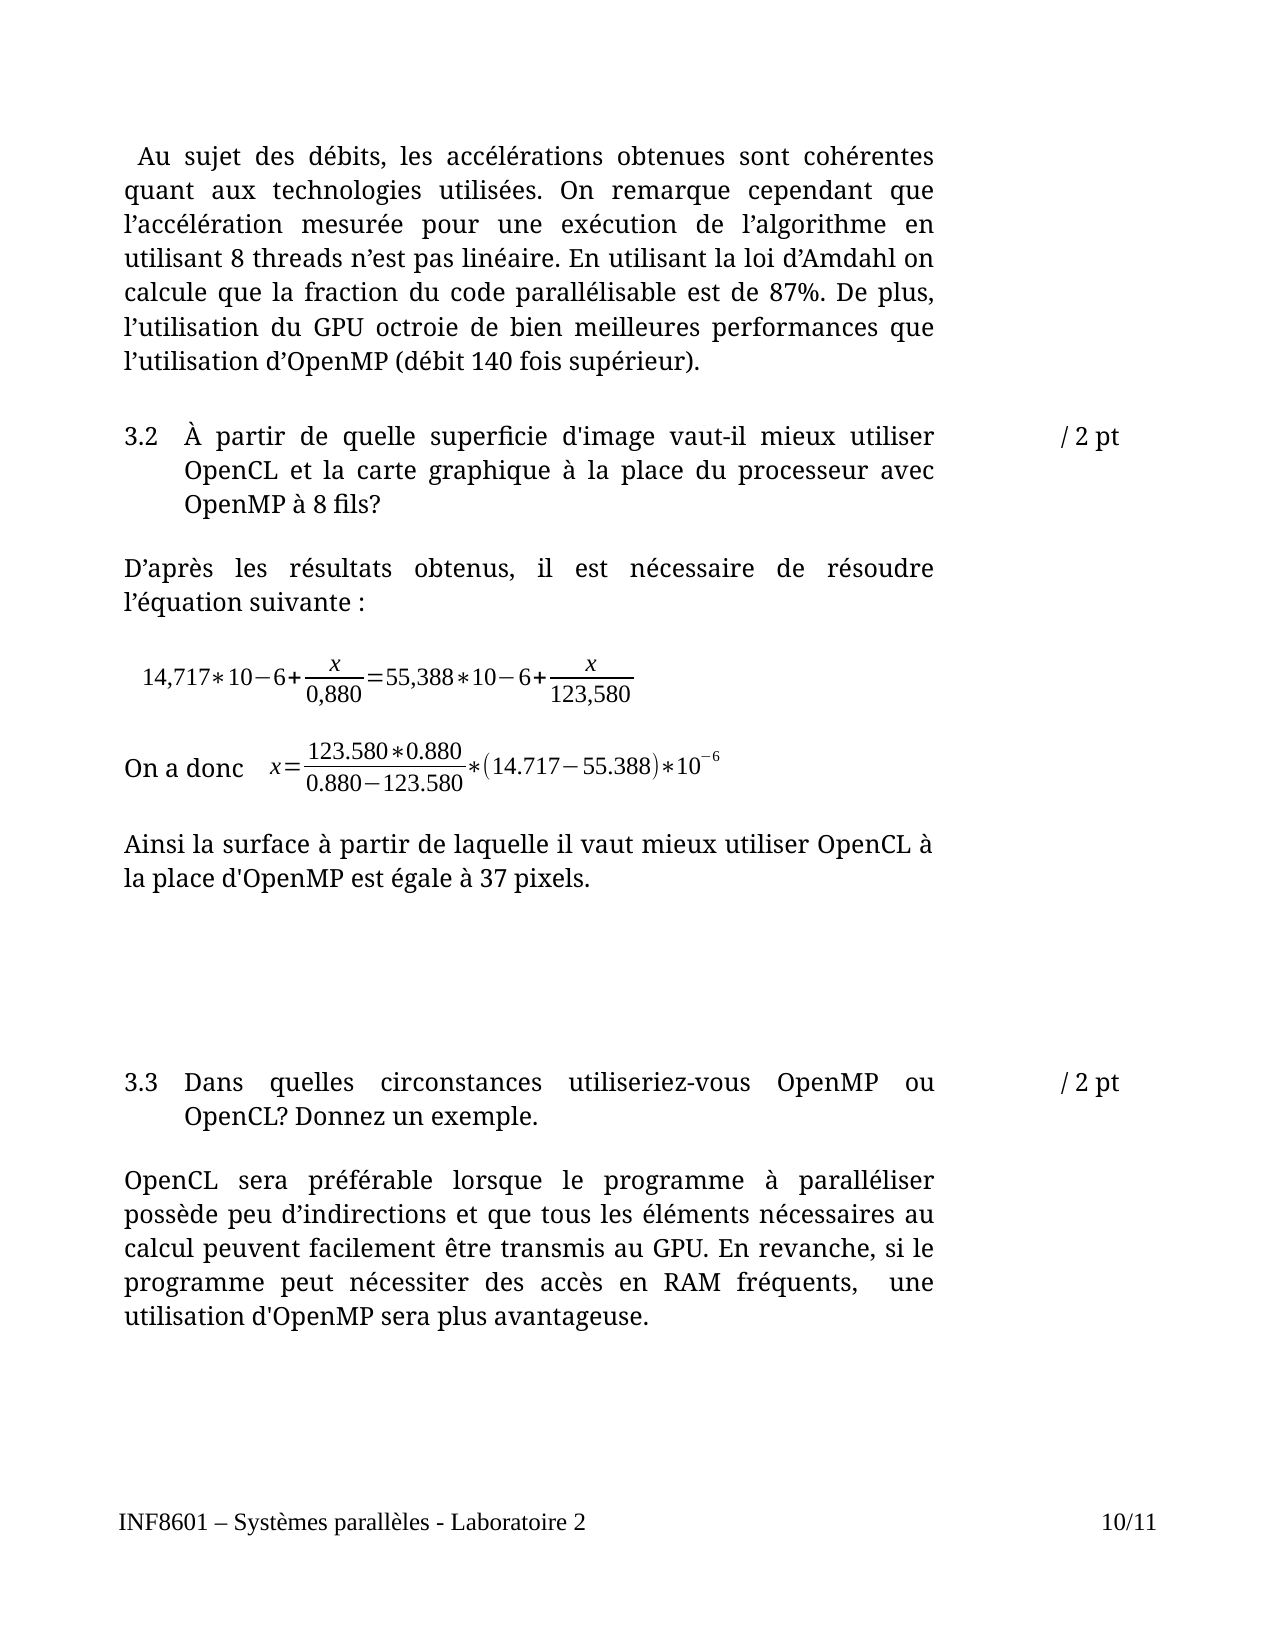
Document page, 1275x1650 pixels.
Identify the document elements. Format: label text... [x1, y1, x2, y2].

table_header [1049, 118, 1157, 398]
table_header Au sujet des débits, les accélérations obtenues sont cohérentes quant aux technologies utilisées. On remarque cependant que l’accélération mesurée pour une exécution de l’algorithme en utilisant 8 threads n’est pas linéaire. En utilisant la loi d’Amdahl on calcule que la fraction du code parallélisable est de 87%. De plus, l’utilisation du GPU octroie de bien meilleures performances que l’utilisation d’OpenMP (débit 140 fois supérieur). [118, 118, 941, 398]
table_cell / 2 pt [1049, 1044, 1157, 1354]
table_cell À partir de quelle superficie d'image vaut-il mieux utiliser OpenCL et la carte graphique à la place du processeur avec OpenMP à 8 fils? D’après les résultats obtenus, il est nécessaire de résoudre l’équation suivante : On a donc Ainsi la surface à partir de laquelle il vaut mieux utiliser OpenCL à la place d'OpenMP est égale à 37 pixels. [118, 398, 941, 1044]
table_header [941, 118, 1049, 398]
table_cell [941, 1044, 1049, 1354]
table_cell Dans quelles circonstances utiliseriez-vous OpenMP ou OpenCL? Donnez un exemple. OpenCL sera préférable lorsque le programme à paralléliser possède peu d’indirections et que tous les éléments nécessaires au calcul peuvent facilement être transmis au GPU. En revanche, si le programme peut nécessiter des accès en RAM fréquents, une utilisation d'OpenMP sera plus avantageuse. [118, 1044, 941, 1354]
table_cell / 2 pt [1049, 398, 1157, 1044]
table_cell [941, 398, 1049, 1044]
